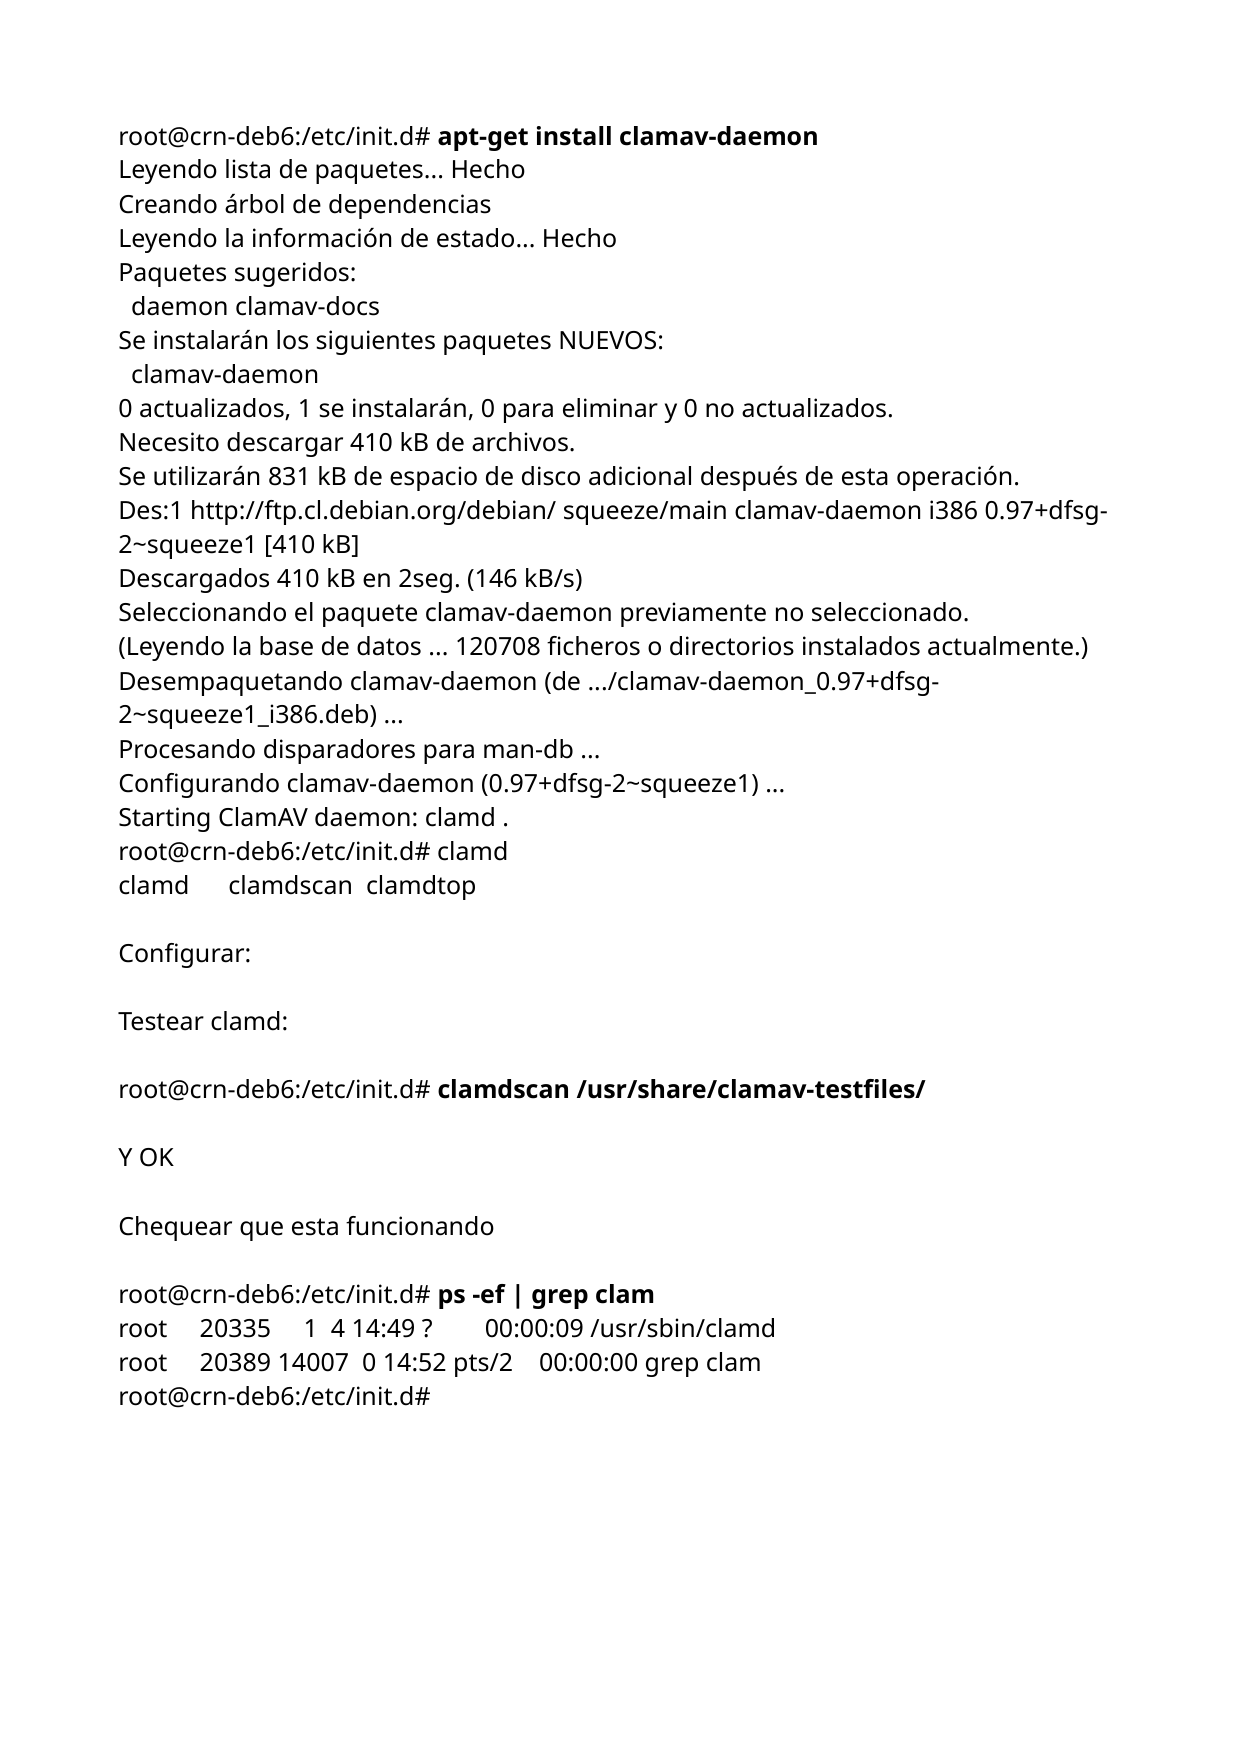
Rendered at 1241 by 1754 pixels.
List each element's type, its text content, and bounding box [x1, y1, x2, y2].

text Se utilizarán 831 kB de espacio de disco adicional después de esta operación. [118, 459, 1122, 493]
text Descargados 410 kB en 2seg. (146 kB/s) [118, 561, 1122, 595]
text root@crn-deb6:/etc/init.d# [118, 1378, 1122, 1412]
text Seleccionando el paquete clamav-daemon previamente no seleccionado. [118, 595, 1122, 629]
text Procesando disparadores para man-db ... [118, 731, 1122, 765]
text Paquetes sugeridos: [118, 254, 1122, 288]
text Desempaquetando clamav-daemon (de .../clamav-daemon_0.97+dfsg-2~squeeze1_i386.deb) ... [118, 663, 1122, 731]
text Se instalarán los siguientes paquetes NUEVOS: [118, 322, 1122, 357]
text Necesito descargar 410 kB de archivos. [118, 425, 1122, 459]
text Chequear que esta funcionando [118, 1208, 1122, 1242]
text clamd clamdscan clamdtop [118, 867, 1122, 902]
text clamav-daemon [118, 357, 1122, 391]
text Leyendo la información de estado... Hecho [118, 220, 1122, 254]
text Y OK [118, 1140, 1122, 1174]
text root 20389 14007 0 14:52 pts/2 00:00:00 grep clam [118, 1344, 1122, 1378]
text root@crn-deb6:/etc/init.d# apt-get install clamav-daemon [118, 118, 1122, 152]
text Creando árbol de dependencias [118, 186, 1122, 220]
text Configurar: [118, 936, 1122, 970]
text 0 actualizados, 1 se instalarán, 0 para eliminar y 0 no actualizados. [118, 391, 1122, 425]
text Testear clamd: [118, 1004, 1122, 1038]
text root@crn-deb6:/etc/init.d# ps -ef | grep clam [118, 1276, 1122, 1310]
text root@crn-deb6:/etc/init.d# clamdscan /usr/share/clamav-testfiles/ [118, 1072, 1122, 1106]
text Des:1 http://ftp.cl.debian.org/debian/ squeeze/main clamav-daemon i386 0.97+dfsg-2~squeeze1 [410 kB] [118, 493, 1122, 561]
text root 20335 1 4 14:49 ? 00:00:09 /usr/sbin/clamd [118, 1310, 1122, 1344]
text Configurando clamav-daemon (0.97+dfsg-2~squeeze1) ... [118, 765, 1122, 799]
text Starting ClamAV daemon: clamd . [118, 799, 1122, 833]
text daemon clamav-docs [118, 288, 1122, 322]
text Leyendo lista de paquetes... Hecho [118, 152, 1122, 186]
text (Leyendo la base de datos ... 120708 ficheros o directorios instalados actualmente.) [118, 629, 1122, 663]
text root@crn-deb6:/etc/init.d# clamd [118, 833, 1122, 867]
